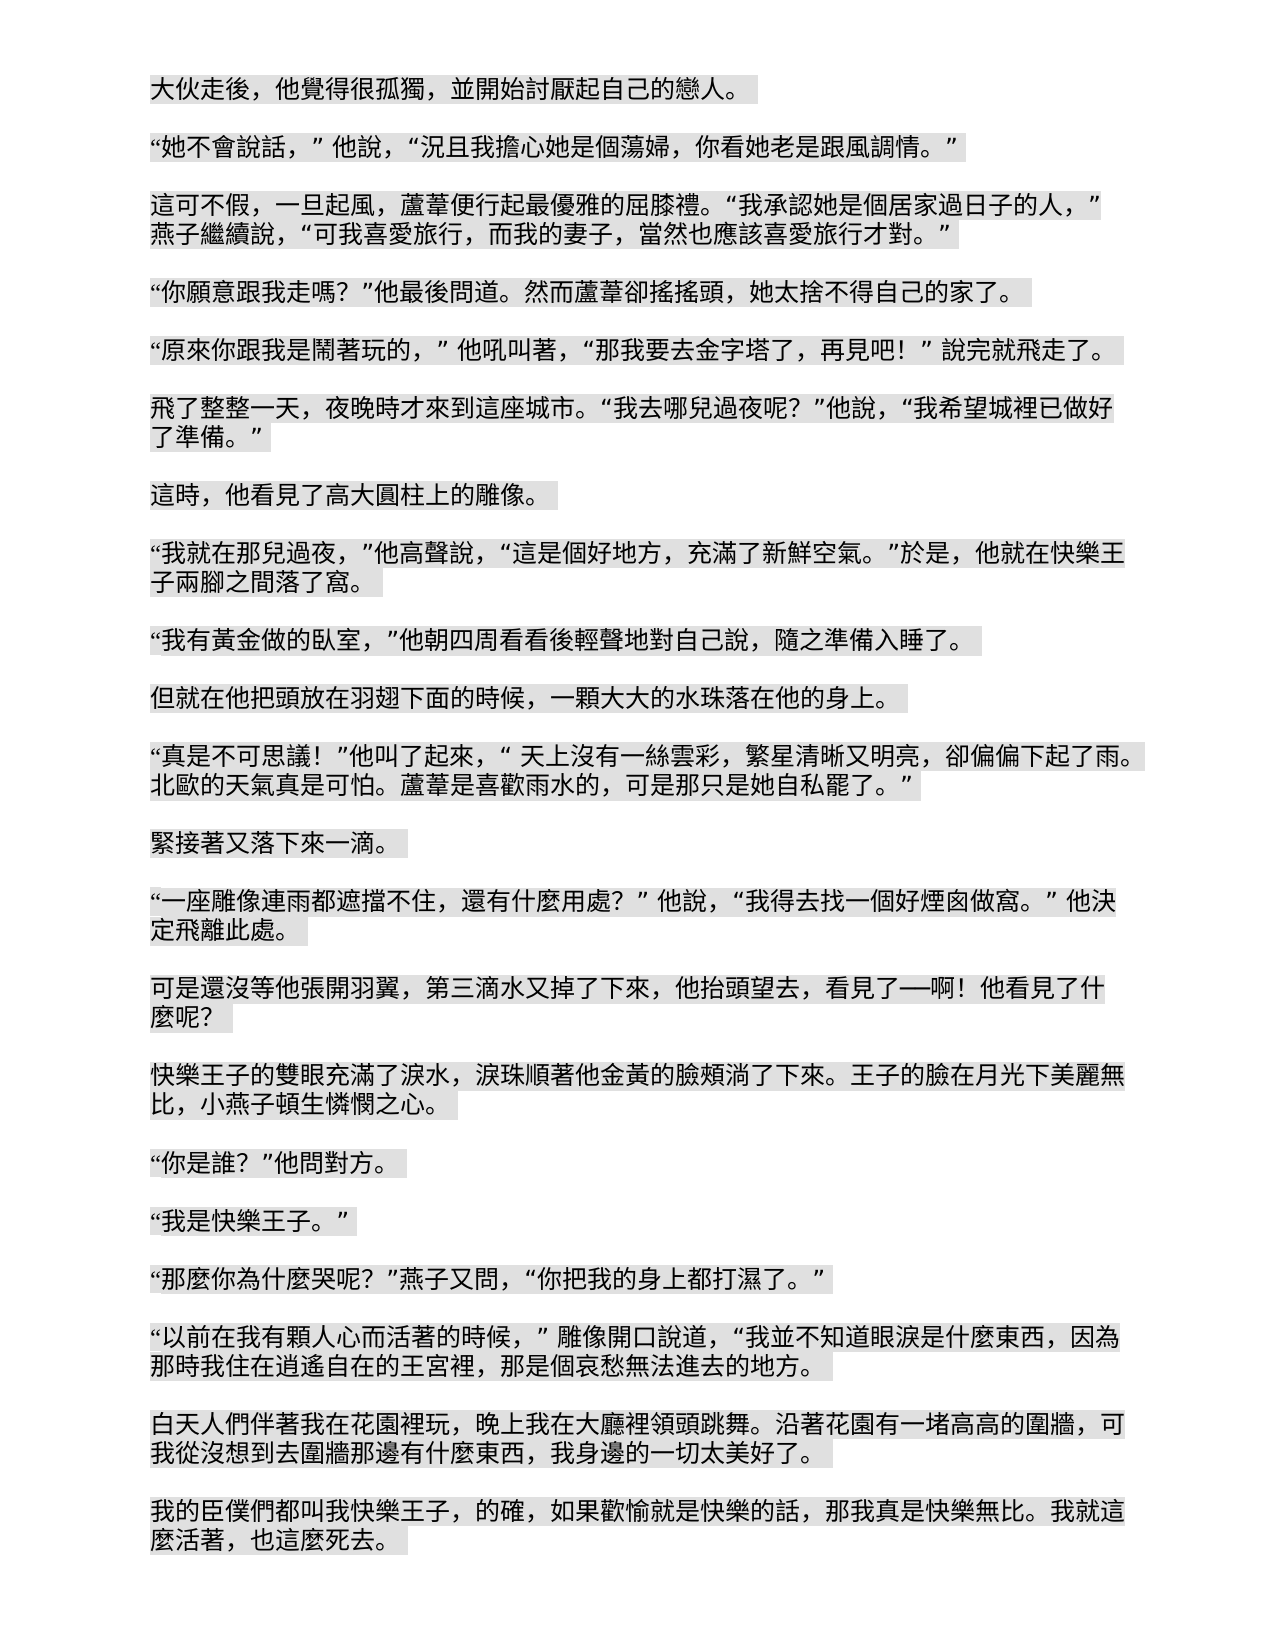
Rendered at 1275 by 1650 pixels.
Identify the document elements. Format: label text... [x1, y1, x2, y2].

text 書架上的故事書幾乎全講過好幾遍了。這兩天，入睡前，小孩常拿著一本 "快樂王子" 的書，要我講這故事。她才三、四歲，不識字，但她自行認得 "丁丁藥局" 的 "丁" 字 (因為我常帶她來這裏買尿布和牙膏)，算是比目不識 "丁" 稍微好一點點，但不認識其他更多字了。因此，我幾次很納悶地問她："妳怎麼會知道這本書就是快樂王子？" 她說是馬麻說的。但我跟馬麻求證，馬麻否認講過這本故事書。 後來，我又再度問小孩，"妳怎麼會知道這本書就是快樂王子？" 她指著書本封面王子雕像一串珍珠般偌大的眼淚給我看。 原本不給她講這故事是因為故事有點長，她的注意力可能沒法持續那麼久。今晚，經不起她的要求，馬麻於是就講了王爾德 (Oscar Wilde) 寫的 "快樂王子" 的故事給她聽。如我所料，小孩一邊聽一邊哀嚎痛哭。 小孩哭鬧是常有的事，但哭聲有很多種；這樣一種痛哭，我只在醫院急診處或加護病房聽過。當醫生宣佈病人死亡的一剎那，你經常就會聽到這樣一種肝腸寸斷的哭聲。 她已經哭了半個多小時，哭累了就睡，一會兒醒來又繼續哭。我知道我今晚大概很難有一個好眠了。我每天打地鋪睡在地上陪她。我知道，她今晚肯定會頻頻驚醒，長夜痛哭。 即便是三歲小孩也知道故事是 "假的"，但有些時候，真的假的似乎不重要，一樣垂淚。我也知道我每個悲傷的夢全是假的、不存在的，依然為它起惆悵。 常想起王爾德的那句話："The heart is made to be broken." (心就是用來打碎的)。小時候沒有裁縫機，衣服褲子破了就是讓媽媽縫縫補補，直到無法補為止。床頭牆上長年就掛著一個針包，上面插了幾根針。我媽常說，她的心就像這個針包，有千百個孔。當我歷經許多人事，似乎才體會了這句話。也許，心就是用來打碎的，要不然心有何用？ 陳真 2019. 06. 27. =================== 快樂王子 王爾德 (Oscar Wilde) 1888年5月 快樂王子的雕像，高高地聳立在城市上空─根高大的石柱上面。 他全身上下鑲滿了薄薄的黃金葉片，明亮的藍寶石做成他的雙眼，劍柄上還嵌著一顆碩大、燦燦發光的紅寶石。 世人對他真是稱羨不已。 “他像風標一樣漂亮，”一位想表現自己有藝術品味的市參議員說了一句，接著又因擔心人們將他視為不務實際的人，其實他倒是挺務實的，便補充道：“只是不如風標那麼實用。” “你為什麼不能像快樂王子一樣呢？”一位明智的母親對自己那哭喊著要月亮的小男孩說，“快樂王子做夢時都從沒有想過哭著要東西。” “世上還有如此快樂的人真讓我高興，”一位沮喪的漢子凝視著這座非凡的雕像喃喃自語地說著。 “他看上去就像位天使，”孤兒院的孩子們說。他們正從教堂走出來，身上披著鮮紅奪目的斗篷，胸前掛著乾淨雪白的圍兜兒。 “你們是怎麼知道的？”數學教師問道，“你們又沒見過天使的模樣。” “啊！可是我們見過，是在夢裡見到的。”孩子們答道。數學教師皺皺眉頭並繃起了面孔，因為他不贊成孩子們做夢。 有天夜裡，一隻小燕子從城市上空飛過。他的朋友們早在六個星期前就飛往埃及去了，可他卻留在了後面，因為他太留戀那美麗無比的蘆葦小姐。他是在早春時節遇上她的，當時他正順河而下去追逐一隻黃色的大飛蛾。他為她那纖細的腰身著了迷，便停下身來同她說話。 “我可以愛你嗎？”燕子問道，他喜歡一下子就談到正題上。蘆葦向他彎下了腰，於是他就繞著她飛了一圈又一圈，並用羽翅輕撫著水面，泛起層層銀色的漣漪。 這是燕子的求愛方式，他就這樣地進行了整個夏天。 “這種戀情實在可笑，”其他燕子吃吃地笑著說，“她既沒錢財，又有那麼多親戚。”的確，河裡到處都是蘆葦。 等秋天一到，燕子們就飛走了。 大伙走後，他覺得很孤獨，並開始討厭起自己的戀人。 “她不會說話，” 他說，“況且我擔心她是個蕩婦，你看她老是跟風調情。” 這可不假，一旦起風，蘆葦便行起最優雅的屈膝禮。“我承認她是個居家過日子的人，”燕子繼續說，“可我喜愛旅行，而我的妻子，當然也應該喜愛旅行才對。” “你願意跟我走嗎？”他最後問道。然而蘆葦卻搖搖頭，她太捨不得自己的家了。 “原來你跟我是鬧著玩的，” 他吼叫著，“那我要去金字塔了，再見吧！” 說完就飛走了。 飛了整整一天，夜晚時才來到這座城市。“我去哪兒過夜呢？”他說，“我希望城裡已做好了準備。” 這時，他看見了高大圓柱上的雕像。 “我就在那兒過夜，”他高聲說，“這是個好地方，充滿了新鮮空氣。”於是，他就在快樂王子兩腳之間落了窩。 “我有黃金做的臥室，”他朝四周看看後輕聲地對自己說，隨之準備入睡了。 但就在他把頭放在羽翅下面的時候，一顆大大的水珠落在他的身上。 “真是不可思議！”他叫了起來，“ 天上沒有一絲雲彩，繁星清晰又明亮，卻偏偏下起了雨。北歐的天氣真是可怕。蘆葦是喜歡雨水的，可是那只是她自私罷了。” 緊接著又落下來一滴。 “一座雕像連雨都遮擋不住，還有什麼用處？” 他說，“我得去找一個好煙囪做窩。” 他決定飛離此處。 可是還沒等他張開羽翼，第三滴水又掉了下來，他抬頭望去，看見了──啊！他看見了什麼呢？ 快樂王子的雙眼充滿了淚水，淚珠順著他金黃的臉頰淌了下來。王子的臉在月光下美麗無比，小燕子頓生憐憫之心。 “你是誰？”他問對方。 “我是快樂王子。” “那麼你為什麼哭呢？”燕子又問，“你把我的身上都打濕了。” “以前在我有顆人心而活著的時候，” 雕像開口說道，“我並不知道眼淚是什麼東西，因為那時我住在逍遙自在的王宮裡，那是個哀愁無法進去的地方。 白天人們伴著我在花園裡玩，晚上我在大廳裡領頭跳舞。沿著花園有一堵高高的圍牆，可我從沒想到去圍牆那邊有什麼東西，我身邊的一切太美好了。 我的臣僕們都叫我快樂王子，的確，如果歡愉就是快樂的話，那我真是快樂無比。我就這麼活著，也這麼死去。 而眼下我死了，他們把我這麼高高地立在這兒，使我能看見自己城市中所有的醜惡和貧苦，儘管我的心是鉛做的，可我還是忍不住要哭。” “啊！難道他不是鐵石心腸的雕像？” 燕子對自己說。他很講禮貌，不願大聲議論別人的私事。 “遠處，” 雕像用低緩而悅耳的聲音繼續說，“遠處的一條小街上住著一戶窮人。一扇窗戶開著，透過窗戶我能看見一個女人坐在桌旁。 她那瘦削的臉上佈滿了倦意，一雙粗糙發紅的手上到處是針眼，因為她是一個裁縫。她正在給緞子衣服繡上西蕃蓮花，這是皇后最喜愛的宮女準備在下一次宮廷舞會上穿的。 在房間角落裡的一張床上躺著她生病的孩子。孩子在發燒，嚷著要吃桔子。他的媽媽除了給他餵幾口河水外什麼也沒有，因此孩子老是哭個不停。 燕子，燕子，小燕子，你願意把我劍柄上的紅寶石取下來送給她嗎？我的雙腳被固定在這基座上，不能動彈。” “伙伴們在埃及等我，”燕子說，“他們正在尼羅河上飛來飛去，同朵朵大蓮花說著話兒，不久就要到偉大法老的墓穴裡去過夜。法老本人就睡在自己彩色的棺材中。他的身體被裹在黃色的亞麻布裡，還填滿了防腐的香料。他的脖子上繫著一圈淺綠色翡翠項鏈，他的雙手像是枯萎的樹葉。” “燕子，燕子，小燕子，”王子又說，“你不肯陪我過一夜，做我的信使嗎？那個孩子太飢渴了，他的母親傷心極了。” “我覺得自己不喜歡小孩，”燕子回答說，“去年夏天，我到過一條河邊，有兩個頑皮的孩子，是磨坊主的兒子，他們老是扔石頭打我。當然，他們永遠也別想打中我，我們燕子飛得多快呀，再說，我出身於一個以快捷出了名的家庭﹔可不管怎麼說，這是不禮貌的行為。” 可是快樂王子的滿臉愁容叫小燕子的心裡很不好受。“這兒太冷了，” 他說，“不過我願意陪你過上一夜，並做你的信使。” “謝謝你，小燕子，”王子說。 於是燕子從王子的寶劍上取下那顆碩大的紅寶石，用嘴銜著，越過城裡一座連一座的屋頂，朝遠方飛去。 他飛過大教堂的塔頂，看見了上面白色大理石雕刻的天使像。 他飛過王宮，聽見了跳舞的歌曲聲。一位美麗的姑娘同她的心上人走上了天台。“多麼奇妙的星星啊，” 他對她說，“多麼美妙的愛情啊。” “我希望我的衣服能按時做好，趕得上盛大舞會，”她回答說，“我已要求繡上西蕃蓮花，只是那些女裁縫們都太慢了。” 他飛過了河流，看見了高掛在船桅上的無數燈籠。 他飛過了猶太區，看見猶太老人們在彼此討價還價地做生意，還把錢幣放在銅製的天平上稱重量。 最後，他來到了那個窮人的屋舍，朝裡面望去。發燒的孩子在床上輾轉反側，母親已經睡熟了，因為她太疲倦了。他跳進屋裡，將碩大的紅寶石放在那女人頂針旁的桌子上。 隨後，他又輕輕地繞著床飛了一圈，用羽翅扇著孩子的前額。“ 我覺得好涼爽，” 孩子說，“我一定是好起來了。”說完就沉沉地進入了甜蜜的夢鄉。 然後，燕子回到快樂王子的身邊，告訴他自己做過的一切。“你說怪不怪，”他接著說，“雖然天氣很冷，可我現在覺得好暖和。” “那是因為你做了一件好事，” 王子說。於是小燕子開始想王子的話，不過沒多久便睡著了。對他來說，一思考問題就老想睡覺。 黎明時分他飛下河去洗了個澡。 “真是不可思議的現象，”一位鳥禽學教授從橋上走過時開口說道，“冬天竟會有燕子！”於是他給當地的報社關於此事寫去了一封長信。 每個人都引用他信中的話，盡管信中的很多詞語是人們理解不了的。 “今晚我要到埃及去，”燕子說，一想到遠方，他就精神百倍。他走訪了城裡所有的公共紀念物，還在教堂的頂端上坐了好一陣子。 每到一處，麻雀們就吱吱喳喳地相互說，“多麼難得的貴客啊！” 所以他玩得很開心。 月亮升起的時候他飛回到快樂王子的身邊。“ 你在埃及有什麼事要辦嗎？” 他高聲問道，“我就要動身了。” “燕子，燕子，小燕子，”王子說，“你願意陪我再過一夜嗎？” “伙伴們在埃及等我呀，”燕子回答說，“明天我的朋友們要飛往第二瀑布，那兒的河馬在紙莎草叢中過夜。 古埃及的門農神安坐在巨大的花崗岩寶座上，他整夜守望著星星，每當星星閃爍的時候，他就發出歡快的叫聲，隨後便沉默不語。 中午時，黃色的獅群下山來到河邊飲水，他們的眼睛像綠色的寶石，咆哮起來比瀑布的怒吼還要響亮。” “燕子，燕子，小燕子，”王子說，“遠處在城市的那一頭，我看見住在閣樓中的一個年輕男子。他在一張鋪滿紙張的書桌上埋頭用功，旁邊的玻璃杯中放著一束乾枯的紫羅蘭。他有一頭棕色的捲髮，嘴唇紅得像石榴，他還有一雙睡意朦朧的大眼睛。他正力爭為劇院經理寫出一個劇本。但是，他已經給凍得寫不下去了。壁爐裡沒有柴火，飢餓又弄得他頭昏眼花。” “我願意陪你再過一夜，” 燕子說，他的確有顆善良的心。“那我是不是再幫你送他一塊紅寶石？” “唉！我現在沒有紅寶石了。” 王子說，“所剩的只有我的雙眼。它們由稀有的藍寶石做成，是一千多年前從印度出產的。取出一顆給他送去。他會將它賣給珠寶商，好買回食物和木柴，完成他寫的劇本。” “親愛的王子，”燕子說，“我不能這樣做，” 說完就哭了起來。 “燕子，燕子，小燕子，”王子說，“就照我說的話去做吧。” 因此，燕子取下了王子的一隻眼睛，朝學生住的閣樓飛去了。由於屋頂上有一個洞，燕子很容易進去。 就這樣燕子穿過洞來到屋裡。年輕人雙手捂著臉，沒有聽見燕子翅膀的扇動聲，等他抬起頭時，正看見那顆美麗的藍寶石放在乾枯的紫羅蘭上面。 “我開始受人欣賞了，” 他叫道，“這準是某個極其欽佩我的人送來的。現在我可以完成我的劇本了。”他臉上露出了幸福的笑容。 第二天，燕子飛到下面的海港，他坐在一艘大船的桅杆上，望著水手們用繩索把大箱子拖出船艙。隨著他們嘿喲！嘿喲！”的聲聲號子，一個個大箱子給拖了上來。 “我要去埃及了！”燕子叫道，但是沒有人理會他。等月亮升起後，他又飛回到快樂王子的身邊。 “我是來向你道別的，”他叫著說。 “燕子，燕子，小燕子，”王子說，“你不願再陪我過一夜嗎？” “冬天到了，”燕子回答說，“寒冷的雪就要來了。 而在埃及，太陽掛在蔥綠的棕擱樹上，暖和極了，還有躺在泥塘中的鱷魚懶洋洋地環顧著四周。我的朋友們正在巴爾貝克古城的神廟裡建築巢穴，那些粉紅和銀白色的鴿子們一邊望著他們幹活，一邊相互傾訴著情話。 親愛的王子，我不得不離你而去了，只是我永遠也不會忘記你的，明年春天，我要給你帶回兩顆美麗的寶石，彌補你因送給別人而失掉的那兩顆。紅寶石會比一朵紅玫瑰還紅，藍寶石也比大海更藍。” “在下面的廣場上，” 快樂王子說，“站著一個賣火柴的小女孩。她的火柴都掉在陰溝裡了，它們都不能用了。 如果她不帶錢回家，她的父親會打她的，她正在哭著呢。她既沒穿鞋，也沒有穿襪子，頭上什麼也沒戴。請把我的另一隻眼睛取下來，給她送去，這樣她父親就不會揍她了。” “我願意陪你再過一夜，”燕子說，“但我不能取下你的眼睛，否則你就變成個瞎子了。” “燕子，燕子，小燕子，” 王子說，“就照我說的話去做吧。” 於是，小燕子又取下了王子的另一個眼珠子，帶著它朝下飛去。他一下子就落在小女孩的面前，把寶石悄悄地放在她的手掌心上。“一塊多麼美麗的玻璃呀！”小女孩高聲叫著，她笑著朝家裡跑去。 這時，燕子回到王子身旁。“你現在瞎了，” 燕子說，“我要永遠陪著你。” “不，小燕子，”可憐的王子說，“你得到埃及去。” “我要一直陪著你，”燕子說著就睡在了王子的腳下。 第二天，他整日坐在王子的肩頭上，給他講自己在異國他鄉的所見所聞和種種經歷。 他還給王子講那些紅色的朱鷺，它們排成長長的一行站在尼羅河的岸邊，用它們的尖嘴去捕捉金魚﹔ 還講到司芬克斯，它的歲數跟世界一樣長久，住在沙漠中，通曉世間的一切； 他講起那些商人，跟著自己的駝隊緩緩而行，手中摸著狼製作的念珠﹔ 他講到月亮山的國王，他皮膚黑得像烏木，崇拜一塊巨大的水晶； 他講到那條睡在棕櫚樹上的綠色大蟒蛇，要20個僧侶用蜜糖做的糕點來餵它﹔ 他又講到那些小矮人，他們乘坐扁平的大樹葉在湖泊中往來橫渡，還老是與蝴蝶發生戰爭。” “親愛的小燕子，” 王子說，“你為我講了好多稀奇的事情，可是更稀奇的還要算那些男男女女們所遭受的苦難。 沒有什麼比苦難更不可思議的了。小燕子，你就到我城市的上空去飛一圈吧，告訴我你在上面都看見了些什麼。”。 於是，小燕子飛過了城市上空，看見富人們在自己漂亮的洋樓裡尋歡作樂，而乞丐們卻坐在大門口忍飢挨餓。 他飛進陰暗的小巷，看見飢餓的孩子們露出蒼白的小臉，沒精打采地望著昏暗的街道，就在一座橋的橋洞裡面，兩個孩子相互摟抱著想使彼此溫暖一些。 “我們好餓呀！” 他倆說。“你們不准躺在這兒，” 守衛高聲喝斥，兩個孩子只好蹣跚地朝著雨中走去。 隨後，小燕子飛了回來，把所見的一切告訴給了王子。 “我全身上下貼滿了上好的黃金葉子，” 王子說，“你把它們一片片地取下來，給我的窮人們送去。活著的人都相信黃金會使他們幸福的。” 小燕子將足赤的黃金葉子一片一片地啄了下來，直到快樂王子變得灰暗無光。 他又把這些純金葉片一一送給了窮人，孩子們的臉上泛起了紅暈，他們在大街上歡欣無比地玩著游戲。“我們現在有麵包了！” 孩子們喊叫著。 隨後下起了雪，白雪過後又迎來了嚴寒。街道看上去白花花的，像是銀子做成的，又明亮又耀眼；長長的冰柱如同水晶做的寶劍，垂懸在屋檐下。 人人都穿上了皮衣，小孩子們也戴上了紅帽子去戶外溜冰。 可憐的小燕子覺得越來越冷了，但是他卻不願離開王子，他太愛這位王子了。他只好趁麵包師不注意的時候，從麵包店門口弄點麵包屑充飢，並撲扇著翅膀為自己取暖。 然而，最後他也知道自己快要死去了。他剩下的力氣只夠再飛到王子的肩上一回。“再見了，親愛的王子！”他喃喃地說，“你願意讓我親吻你的手嗎？” “我真高興你終於要飛往埃及去了，小燕子，”王子說，“你在這兒呆得太長了。不過你得親我的嘴唇，因為我愛你。” “我要去的地方不是埃及，”燕子說，“我要去死亡之家了。死亡是長眠的兄弟，不是嗎？” 接著，小燕子親吻了快樂王子的嘴唇，然後就跌落在王子的腳下，死去了。 就在此刻，雕像體內發出一聲奇特的爆裂聲，好像有什麼東西破碎了。其實是王子的那顆鉛做的心頓時裂成了兩半。 這的確是一個可怕的寒冷冬日。 第二天一早，市長由市參議員們陪同著散步來到下面的廣場。他們走過圓柱的時候，市長抬頭看了一眼雕像，“我的天啊！快樂王子怎麼如此難看！” 他說。 “真是難看極了！”市參議員們異口同聲地叫道，他們平時總是跟市長一個腔調。說完大家紛紛走上前去細看個明白。 “他劍柄上的紅寶石已經掉了，藍寶石眼珠也不見了，他也不再是黃金的了，” 市長說，“實際上，他比一個要飯的乞丐強不了多少！” “的確比要飯的強不了多少，” 市參議員們附和著說。 “還有在他的腳下躺著一隻死鳥！” 市長繼續說，“我們真應該發佈一個聲明，禁止鳥類死在這個地方。” 於是，市府書記員就把這個建議記錄了下來。 後來，他們就把快樂王子的雕像給推倒了。“既然他已不再美麗，那麼也就不再有用了，” 大學的美術教授說。 接著，他們把雕像放在爐裡熔化了。市長還召集了一次市府層級的會議來決定如何處理這些金屬。"當然，我們必須再鑄一個雕像。” 他說，“那應該就是鑄我的雕像囉。” “應該是鑄我的雕像才對，” 每一位市參議員都爭著說，他們還吵了起來。我最後聽到人們說起他們時，他們的爭吵仍未結束。 “多麼稀奇古怪的事！” 鑄像廠的工頭說，“這顆破裂的鉛心在爐子裡竟然熔化不了。我們只好把它扔掉。” 他們便把它扔到了垃圾堆裡，死去的那隻燕子也躺在那兒。 “你去把城市裡最珍貴的兩件東西給我拿來，”上帝對他的一位天使說。於是，天使就把鉛心和死鳥給上帝帶了回來。 “你的選擇對極了，”上帝說，“在我這天堂的花園裡，小鳥可以永遠放聲歌唱，而在我那黃金的城堡中，快樂王子可以儘情地讚美我。” [150, 75, 1125, 1555]
